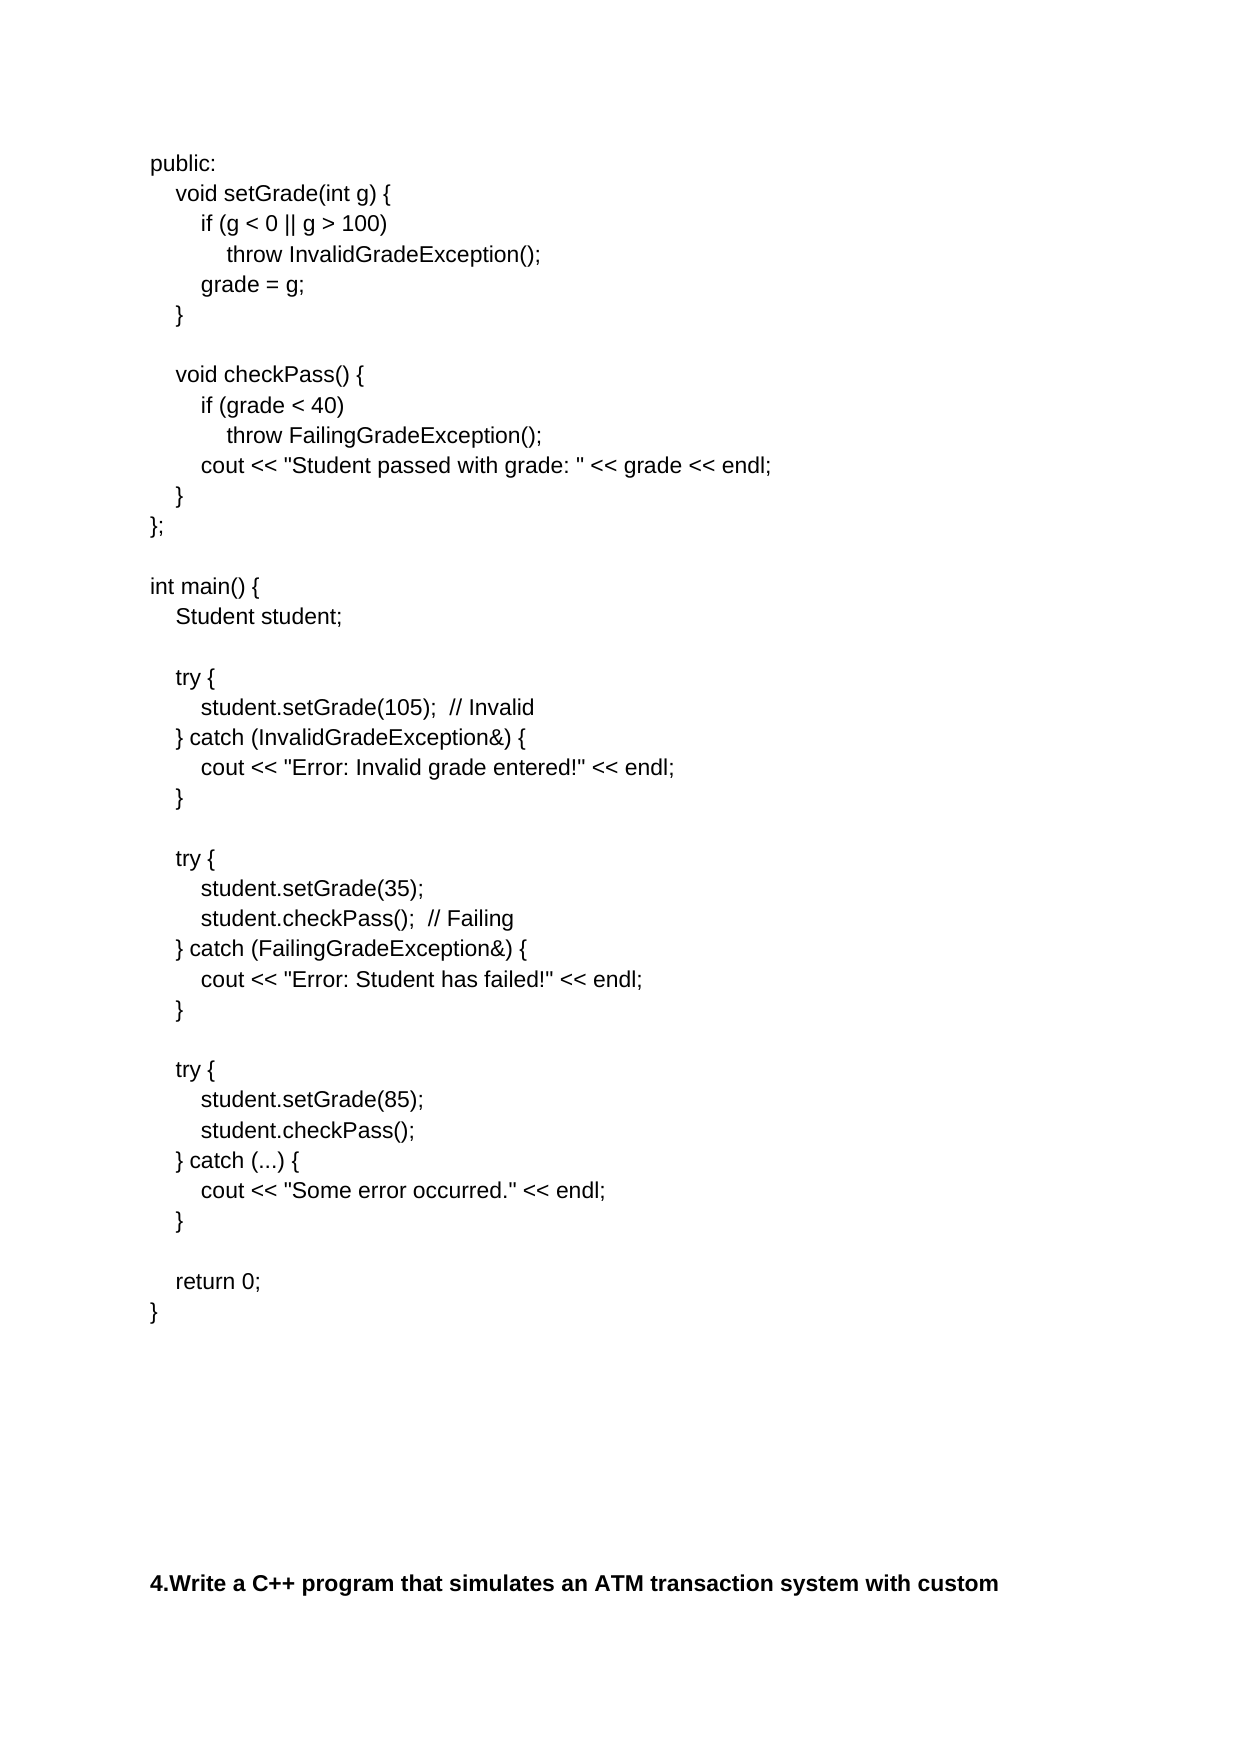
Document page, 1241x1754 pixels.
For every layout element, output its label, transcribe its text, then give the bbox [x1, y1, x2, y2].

text try { [150, 663, 1090, 690]
text } [150, 1207, 1090, 1234]
text cout << "Error: Invalid grade entered!" << endl; [150, 754, 1090, 781]
text return 0; [150, 1268, 1090, 1294]
text } [150, 784, 1090, 811]
text 4.Write a C++ program that simulates an ATM transaction system with custom [150, 1570, 1090, 1596]
text } catch (FailingGradeException&) { [150, 935, 1090, 962]
text try { [150, 845, 1090, 871]
text int main() { [150, 573, 1090, 599]
text public: [150, 150, 1090, 176]
text } [150, 996, 1090, 1022]
text throw InvalidGradeException(); [150, 241, 1090, 267]
text student.checkPass(); [150, 1117, 1090, 1143]
text cout << "Error: Student has failed!" << endl; [150, 966, 1090, 992]
text void checkPass() { [150, 361, 1090, 388]
text try { [150, 1056, 1090, 1083]
text throw FailingGradeException(); [150, 422, 1090, 448]
text Student student; [150, 603, 1090, 629]
text grade = g; [150, 271, 1090, 297]
text student.setGrade(35); [150, 875, 1090, 901]
text if (g < 0 || g > 100) [150, 210, 1090, 237]
text cout << "Some error occurred." << endl; [150, 1177, 1090, 1203]
text student.setGrade(85); [150, 1086, 1090, 1113]
text cout << "Student passed with grade: " << grade << endl; [150, 452, 1090, 478]
text } catch (...) { [150, 1147, 1090, 1173]
text } [150, 301, 1090, 327]
text } catch (InvalidGradeException&) { [150, 724, 1090, 750]
text } [150, 1298, 1090, 1324]
text }; [150, 512, 1090, 539]
text if (grade < 40) [150, 392, 1090, 418]
text } [150, 482, 1090, 509]
text student.setGrade(105); // Invalid [150, 694, 1090, 720]
text student.checkPass(); // Failing [150, 905, 1090, 932]
text void setGrade(int g) { [150, 180, 1090, 207]
